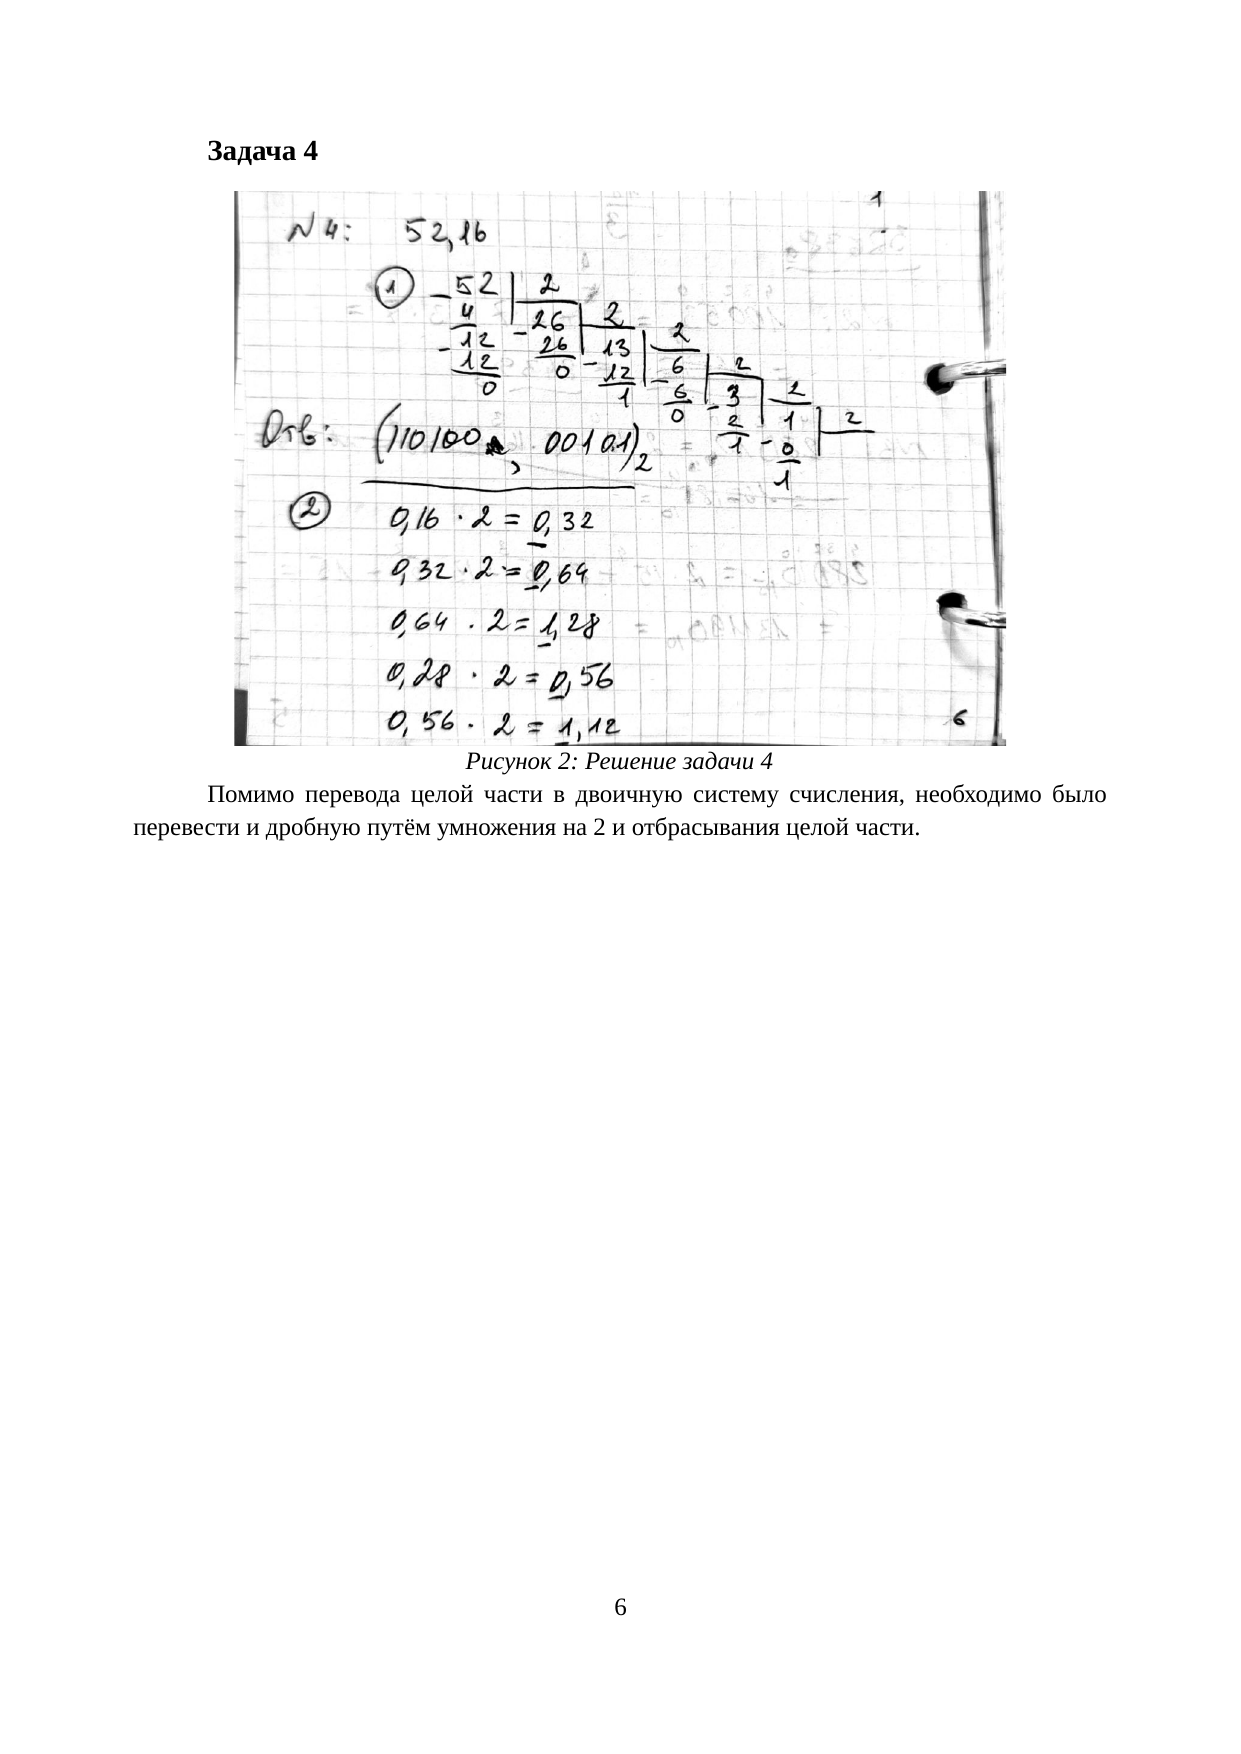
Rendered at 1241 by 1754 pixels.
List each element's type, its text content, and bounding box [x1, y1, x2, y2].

text Рисунок 2: Решение задачи 4 [234, 746, 1006, 774]
picture [234, 191, 1007, 746]
subtitle Задача 4 [133, 133, 1107, 167]
text Помимо перевода целой части в двоичную систему счисления, необходимо было перевести и дробную путём умножения на 2 и отбрасывания целой части. [133, 179, 1107, 841]
